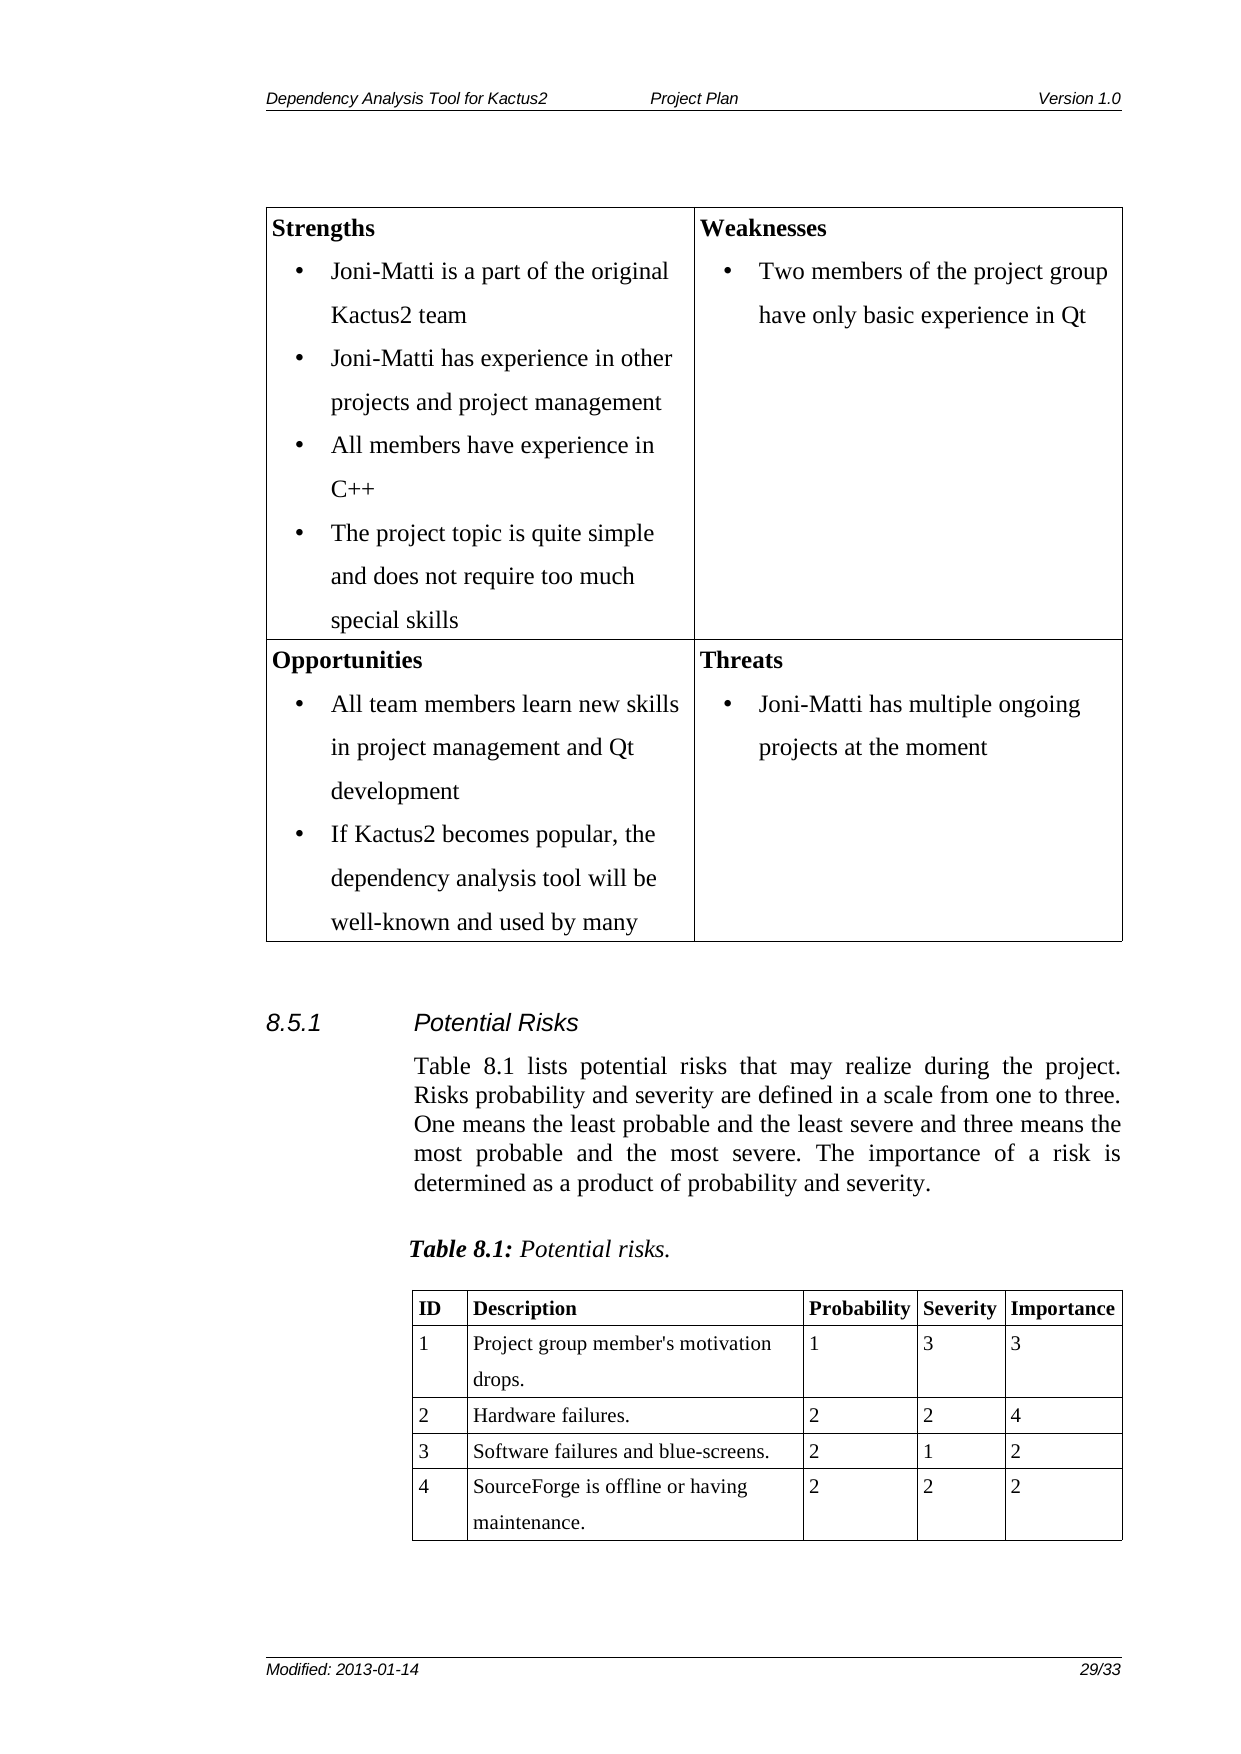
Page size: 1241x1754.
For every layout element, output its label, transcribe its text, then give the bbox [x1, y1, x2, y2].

table_header Description [468, 1291, 803, 1325]
table_header Severity [918, 1291, 1005, 1325]
table_cell 2 [804, 1434, 917, 1468]
table_header ID [413, 1291, 467, 1325]
text Table 8.1: Potential risks. [266, 1234, 1122, 1263]
table_cell 2 [804, 1469, 917, 1540]
table_cell SourceForge is offline or having maintenance. [468, 1469, 803, 1540]
table_cell 3 [413, 1434, 467, 1468]
text Table 8.1 lists potential risks that may realize during the project. Risks probability and severity are defined in a scale from one to three. One means the least probable and the least severe and three means the most probable and the most severe. The importance of a risk is determined as a product of probability and severity. [413, 1051, 1122, 1196]
table_cell Opportunities All team members learn new skills in project management and Qt development If Kactus2 becomes popular, the dependency analysis tool will be well-known and used by many [267, 640, 694, 941]
table_header Probability [804, 1291, 917, 1325]
subtitle Potential Risks [266, 1008, 1122, 1037]
table_header Importance [1006, 1291, 1122, 1325]
table_cell 4 [413, 1469, 467, 1540]
table_cell 3 [1006, 1326, 1122, 1397]
table_cell 1 [413, 1326, 467, 1397]
table_cell 4 [1006, 1398, 1122, 1433]
table_cell 2 [804, 1398, 917, 1433]
table_cell Hardware failures. [468, 1398, 803, 1433]
table_cell Software failures and blue-screens. [468, 1434, 803, 1468]
table_cell 2 [413, 1398, 467, 1433]
table_header Weaknesses Two members of the project group have only basic experience in Qt [695, 208, 1122, 639]
table_cell Threats Joni-Matti has multiple ongoing projects at the moment [695, 640, 1122, 941]
table_cell 1 [918, 1434, 1005, 1468]
table_cell 2 [918, 1398, 1005, 1433]
table_cell 1 [804, 1326, 917, 1397]
table_cell 2 [1006, 1434, 1122, 1468]
table_cell 2 [918, 1469, 1005, 1540]
table_header Strengths Joni-Matti is a part of the original Kactus2 team Joni-Matti has experience in other projects and project management All members have experience in C++ The project topic is quite simple and does not require too much special skills [267, 208, 694, 639]
table_cell 2 [1006, 1469, 1122, 1540]
table_cell Project group member's motivation drops. [468, 1326, 803, 1397]
table_cell 3 [918, 1326, 1005, 1397]
